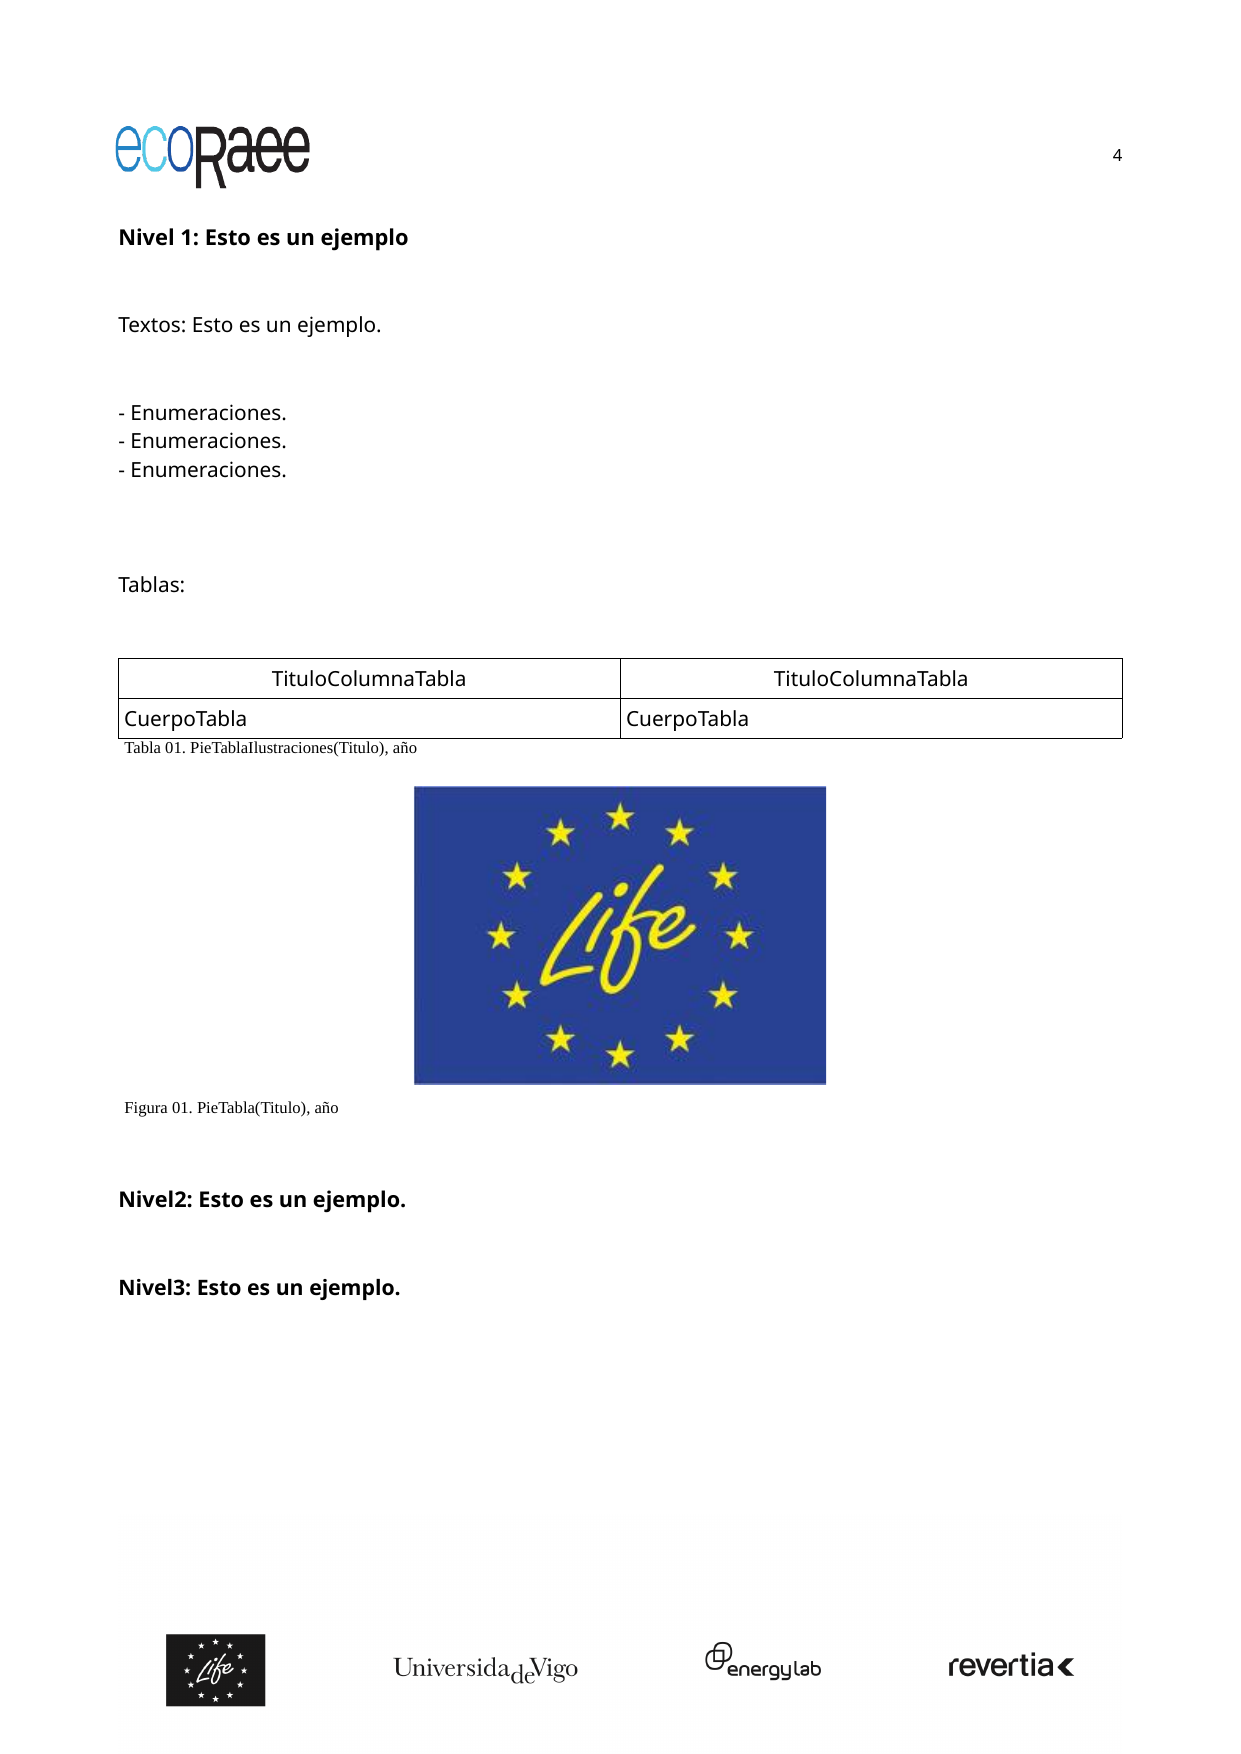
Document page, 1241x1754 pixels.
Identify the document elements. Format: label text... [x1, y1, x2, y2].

text Tablas: [118, 571, 1122, 599]
picture [413, 786, 827, 1085]
text Nivel2: Esto es un ejemplo. [118, 1184, 1122, 1213]
text Figura 01. PieTabla(Titulo), año [124, 1098, 1122, 1117]
text - Enumeraciones. [118, 426, 1122, 455]
text Nivel 1: Esto es un ejemplo [118, 221, 1122, 251]
picture [118, 1514, 1123, 1754]
table_header TituloColumnaTabla [119, 659, 620, 698]
text - Enumeraciones. [118, 398, 1122, 426]
table_cell CuerpoTabla [119, 699, 620, 738]
text - Enumeraciones. [118, 455, 1122, 483]
text Tabla 01. PieTablaIlustraciones(Titulo), año [124, 739, 1122, 757]
table_header TituloColumnaTabla [621, 659, 1122, 698]
text Nivel3: Esto es un ejemplo. [118, 1272, 1122, 1301]
text Textos: Esto es un ejemplo. [118, 310, 1122, 339]
picture [114, 124, 311, 190]
table_cell CuerpoTabla [621, 699, 1122, 738]
